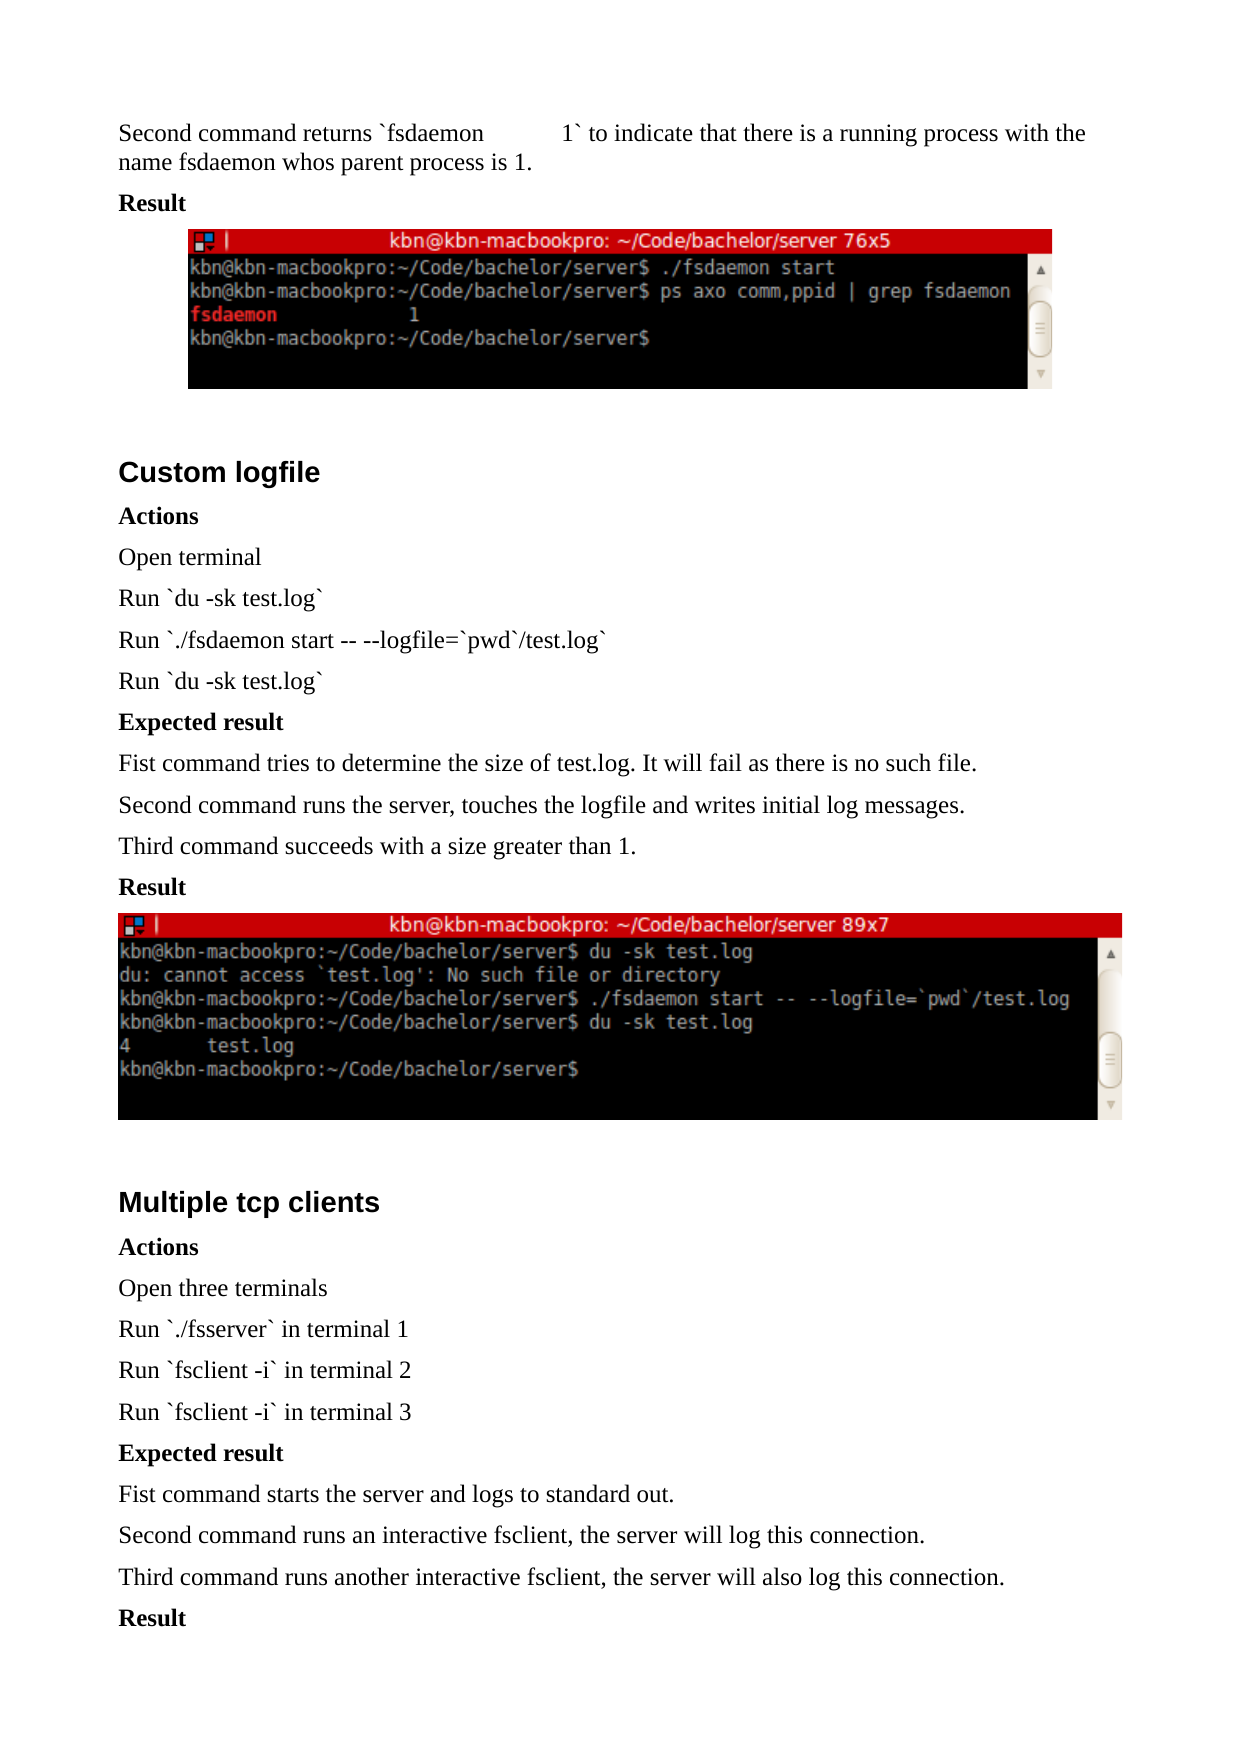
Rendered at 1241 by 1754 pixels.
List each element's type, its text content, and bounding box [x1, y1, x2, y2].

text Result [118, 1603, 1122, 1632]
subtitle Custom logfile [118, 455, 1122, 488]
text Result [118, 188, 1122, 217]
text Run `du -sk test.log` [118, 583, 1122, 612]
text Run `fsclient -i` in terminal 3 [118, 1397, 1122, 1425]
text Expected result [118, 1438, 1122, 1467]
text Result [118, 872, 1122, 901]
text Open three terminals [118, 1273, 1122, 1302]
text Actions [118, 501, 1122, 530]
text Second command runs an interactive fsclient, the server will log this connection. [118, 1520, 1122, 1549]
text Third command succeeds with a size greater than 1. [118, 831, 1122, 860]
picture [118, 913, 1123, 1120]
text Second command returns `fsdaemon 1` to indicate that there is a running process with the name fsdaemon whos parent process is 1. [118, 118, 1122, 176]
picture [188, 229, 1053, 389]
text Third command runs another interactive fsclient, the server will also log this connection. [118, 1562, 1122, 1590]
text Open terminal [118, 542, 1122, 571]
text Run `./fsserver` in terminal 1 [118, 1314, 1122, 1343]
text Run `fsclient -i` in terminal 2 [118, 1355, 1122, 1384]
text Actions [118, 1232, 1122, 1260]
text Fist command starts the server and logs to standard out. [118, 1479, 1122, 1508]
text Run `./fsdaemon start -- --logfile=`pwd`/test.log` [118, 625, 1122, 653]
text Second command runs the server, touches the logfile and writes initial log messages. [118, 790, 1122, 818]
text Run `du -sk test.log` [118, 666, 1122, 695]
text Expected result [118, 707, 1122, 736]
text Fist command tries to determine the size of test.log. It will fail as there is no such file. [118, 748, 1122, 777]
subtitle Multiple tcp clients [118, 1186, 1122, 1219]
